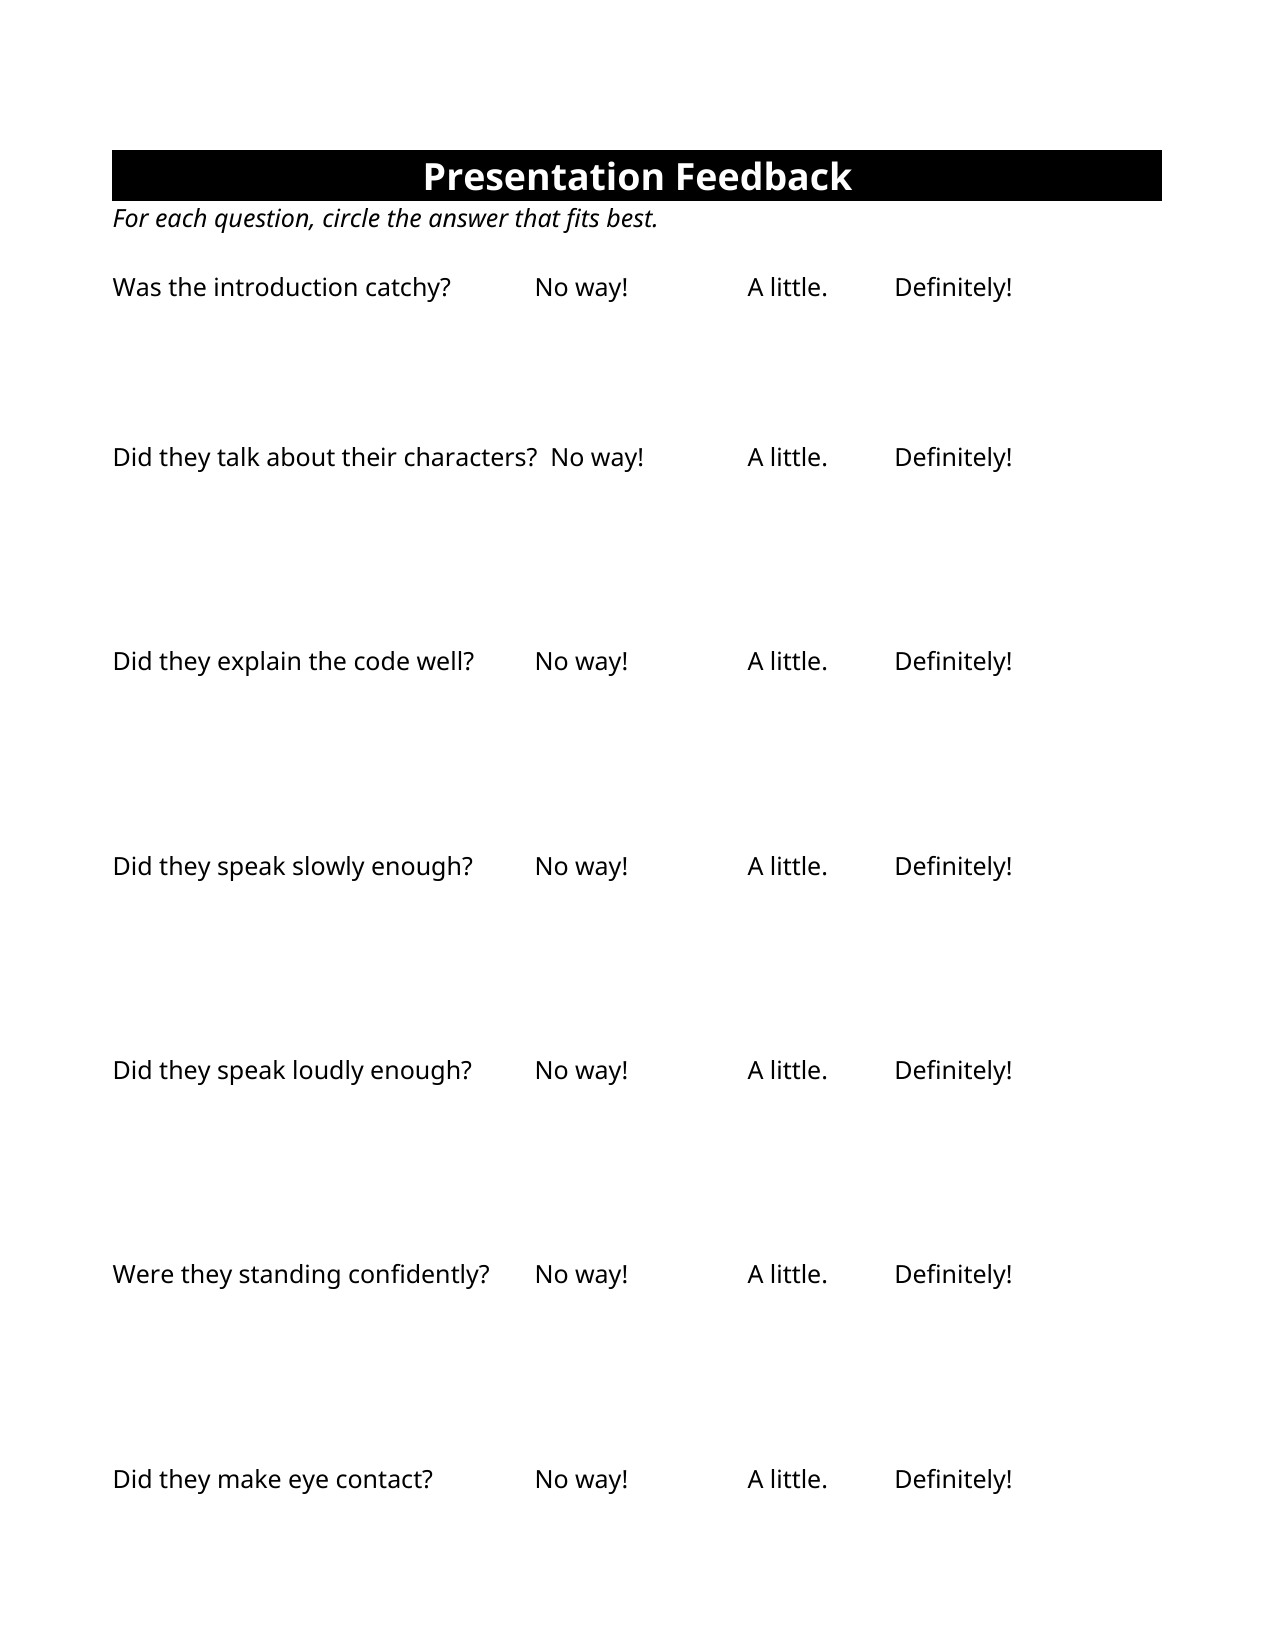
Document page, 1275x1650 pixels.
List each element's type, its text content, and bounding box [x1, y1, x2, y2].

text Did they explain the code well? No way! A little. Definitely! [112, 644, 1162, 678]
text Were they standing confidently? No way! A little. Definitely! [112, 1257, 1162, 1291]
text Was the introduction catchy? No way! A little. Definitely! [112, 269, 1162, 303]
text Did they speak slowly enough? No way! A little. Definitely! [112, 848, 1162, 882]
text Did they talk about their characters? No way! A little. Definitely! [112, 439, 1162, 473]
subtitle Presentation Feedback [112, 150, 1162, 201]
text Did they make eye contact? No way! A little. Definitely! [112, 1461, 1162, 1495]
text For each question, circle the answer that fits best. [112, 201, 1162, 235]
text Did they speak loudly enough? No way! A little. Definitely! [112, 1053, 1162, 1087]
